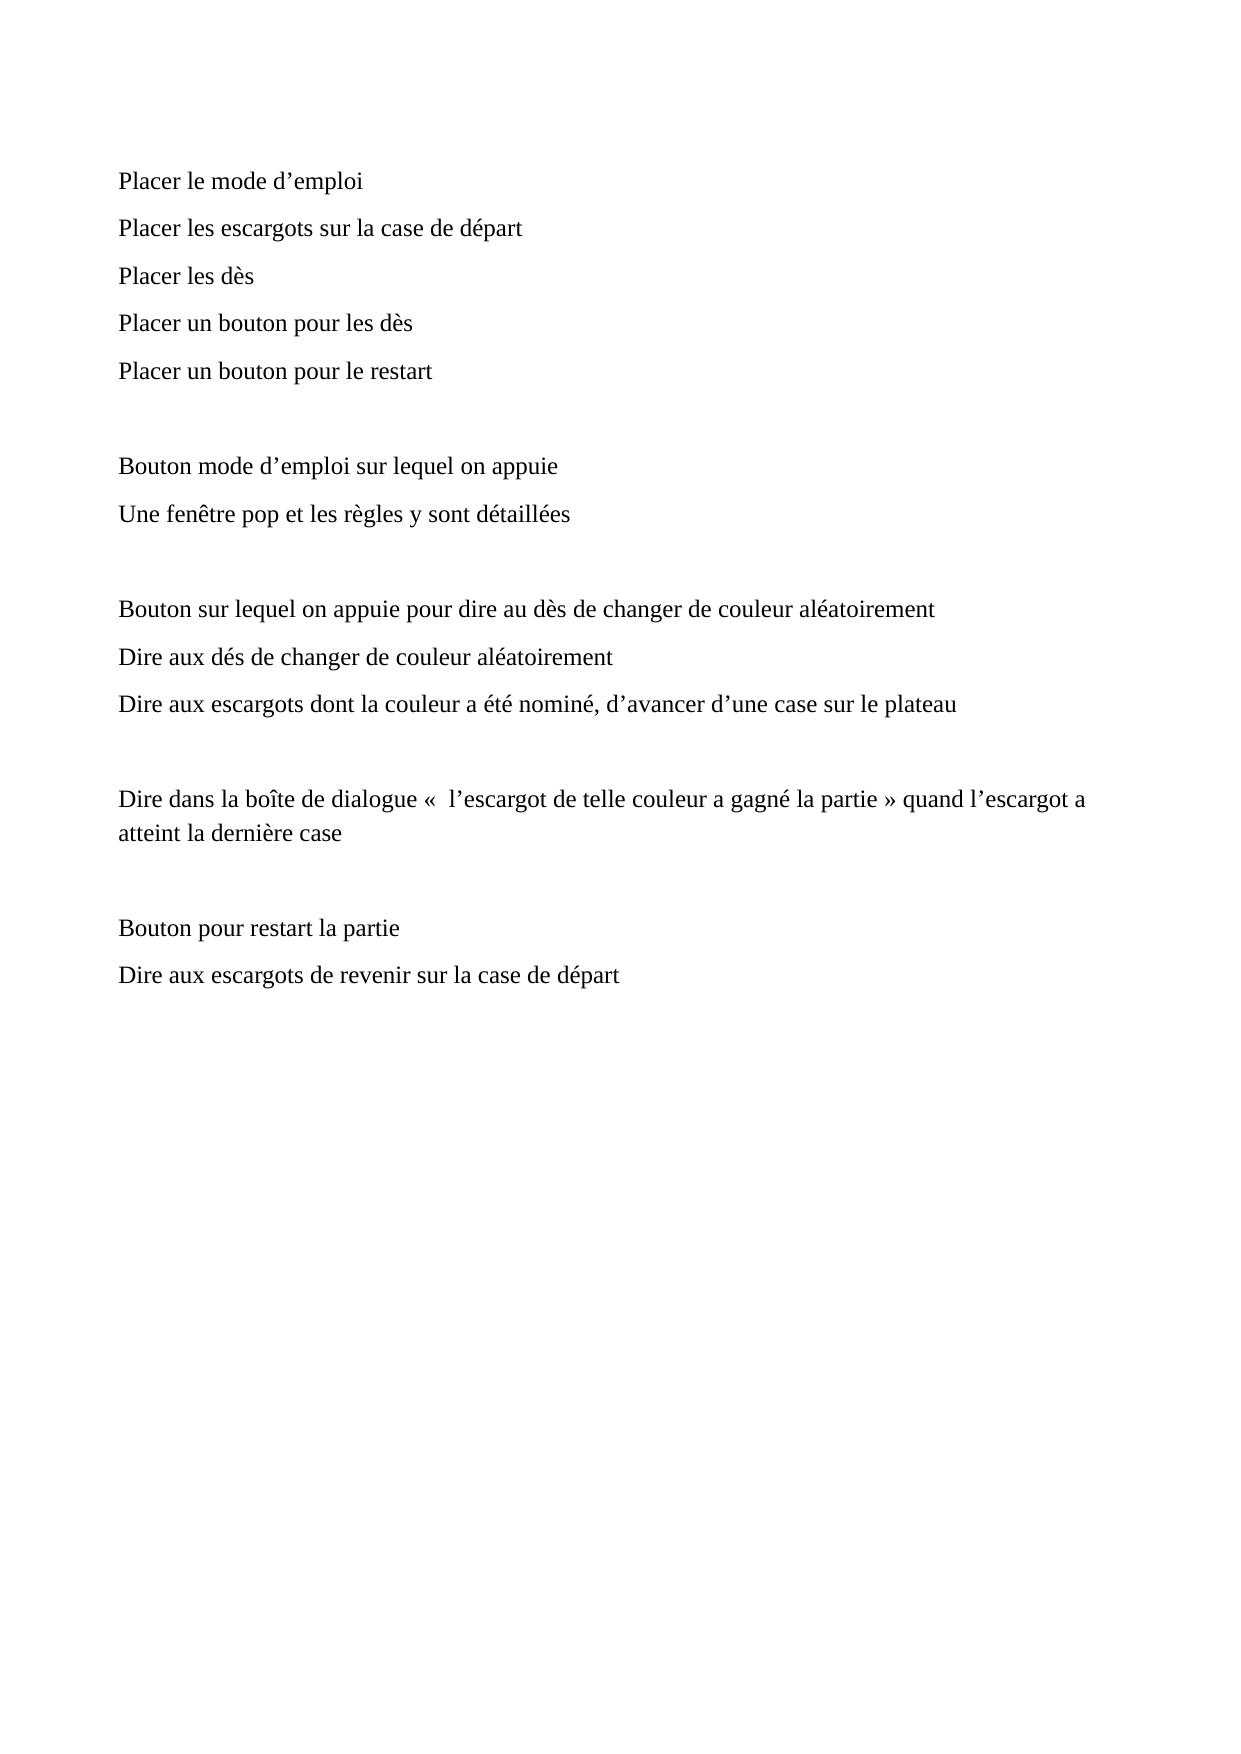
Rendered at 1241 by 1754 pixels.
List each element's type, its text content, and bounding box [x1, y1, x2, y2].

text Une fenêtre pop et les règles y sont détaillées [118, 499, 1122, 528]
text Bouton mode d’emploi sur lequel on appuie [118, 451, 1122, 480]
text Bouton pour restart la partie [118, 913, 1122, 942]
text Dire dans la boîte de dialogue « l’escargot de telle couleur a gagné la partie » quand l’escargot a atteint la dernière case [118, 784, 1122, 846]
text Dire aux escargots de revenir sur la case de départ [118, 960, 1122, 989]
text Placer le mode d’emploi [118, 166, 1122, 194]
text Placer un bouton pour les dès [118, 308, 1122, 337]
text Placer les escargots sur la case de départ [118, 213, 1122, 242]
text Placer les dès [118, 261, 1122, 290]
text Bouton sur lequel on appuie pour dire au dès de changer de couleur aléatoirement [118, 594, 1122, 623]
text Dire aux escargots dont la couleur a été nominé, d’avancer d’une case sur le plateau [118, 689, 1122, 718]
text Placer un bouton pour le restart [118, 356, 1122, 385]
text Dire aux dés de changer de couleur aléatoirement [118, 642, 1122, 671]
